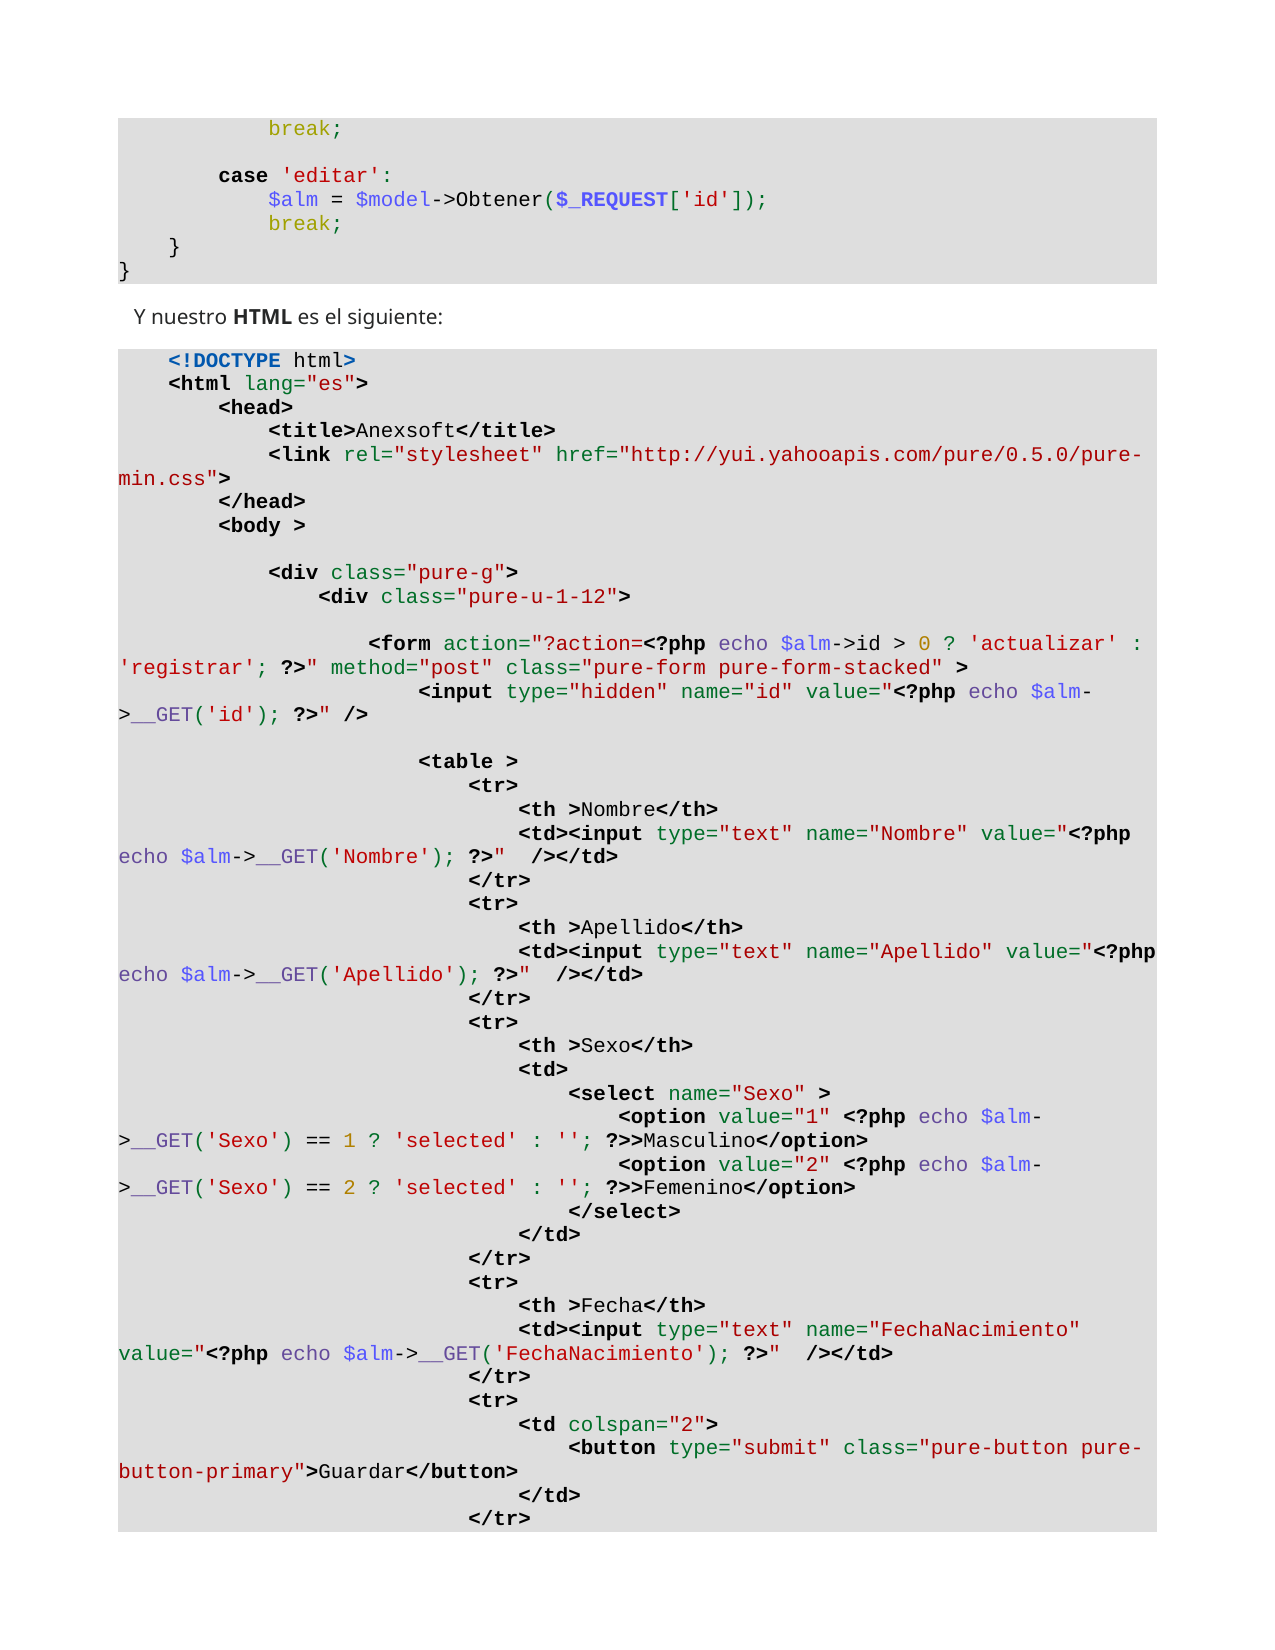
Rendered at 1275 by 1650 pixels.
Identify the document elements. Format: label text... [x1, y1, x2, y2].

text case 'editar': [118, 165, 1157, 189]
text <td><input type="text" name="Nombre" value="<?php echo $alm->__GET('Nombre'); ?>" /></td> [118, 822, 1157, 870]
text </tr> [118, 1508, 1157, 1532]
text <th >Fecha</th> [118, 1295, 1157, 1319]
text } [118, 236, 1157, 260]
text <body > [118, 515, 1157, 539]
text <option value="1" <?php echo $alm->__GET('Sexo') == 1 ? 'selected' : ''; ?>>Masculino</option> [118, 1106, 1157, 1153]
text $alm = $model->Obtener($_REQUEST['id']); [118, 189, 1157, 213]
text <form action="?action=<?php echo $alm->id > 0 ? 'actualizar' : 'registrar'; ?>" method="post" class="pure-form pure-form-stacked" > [118, 633, 1157, 681]
text <td colspan="2"> [118, 1414, 1157, 1437]
text Y nuestro HTML es el siguiente: [134, 302, 1157, 331]
text <tr> [118, 1390, 1157, 1414]
text <head> [118, 397, 1157, 421]
text </select> [118, 1201, 1157, 1224]
text </tr> [118, 1366, 1157, 1390]
text <title>Anexsoft</title> [118, 421, 1157, 444]
text break; [118, 118, 1157, 142]
text <tr> [118, 1272, 1157, 1295]
text <tr> [118, 775, 1157, 799]
text <tr> [118, 893, 1157, 917]
text <html lang="es"> [118, 373, 1157, 397]
text </tr> [118, 988, 1157, 1012]
text } [118, 260, 1157, 284]
text <th >Sexo</th> [118, 1035, 1157, 1059]
text <option value="2" <?php echo $alm->__GET('Sexo') == 2 ? 'selected' : ''; ?>>Femenino</option> [118, 1153, 1157, 1201]
text </tr> [118, 1248, 1157, 1272]
text <link rel="stylesheet" href="http://yui.yahooapis.com/pure/0.5.0/pure-min.css"> [118, 444, 1157, 491]
text <select name="Sexo" > [118, 1083, 1157, 1106]
text <input type="hidden" name="id" value="<?php echo $alm->__GET('id'); ?>" /> [118, 681, 1157, 728]
text <th >Nombre</th> [118, 799, 1157, 822]
text </tr> [118, 870, 1157, 893]
text </td> [118, 1224, 1157, 1248]
text <table > [118, 752, 1157, 775]
text break; [118, 213, 1157, 236]
text <td><input type="text" name="FechaNacimiento" value="<?php echo $alm->__GET('FechaNacimiento'); ?>" /></td> [118, 1319, 1157, 1366]
text <button type="submit" class="pure-button pure-button-primary">Guardar</button> [118, 1437, 1157, 1484]
text <tr> [118, 1012, 1157, 1035]
text <th >Apellido</th> [118, 917, 1157, 941]
text <div class="pure-u-1-12"> [118, 586, 1157, 610]
text </td> [118, 1484, 1157, 1508]
text <td><input type="text" name="Apellido" value="<?php echo $alm->__GET('Apellido'); ?>" /></td> [118, 941, 1157, 988]
text <div class="pure-g"> [118, 562, 1157, 586]
text <!DOCTYPE html> [118, 349, 1157, 373]
text <td> [118, 1059, 1157, 1083]
text </head> [118, 491, 1157, 515]
